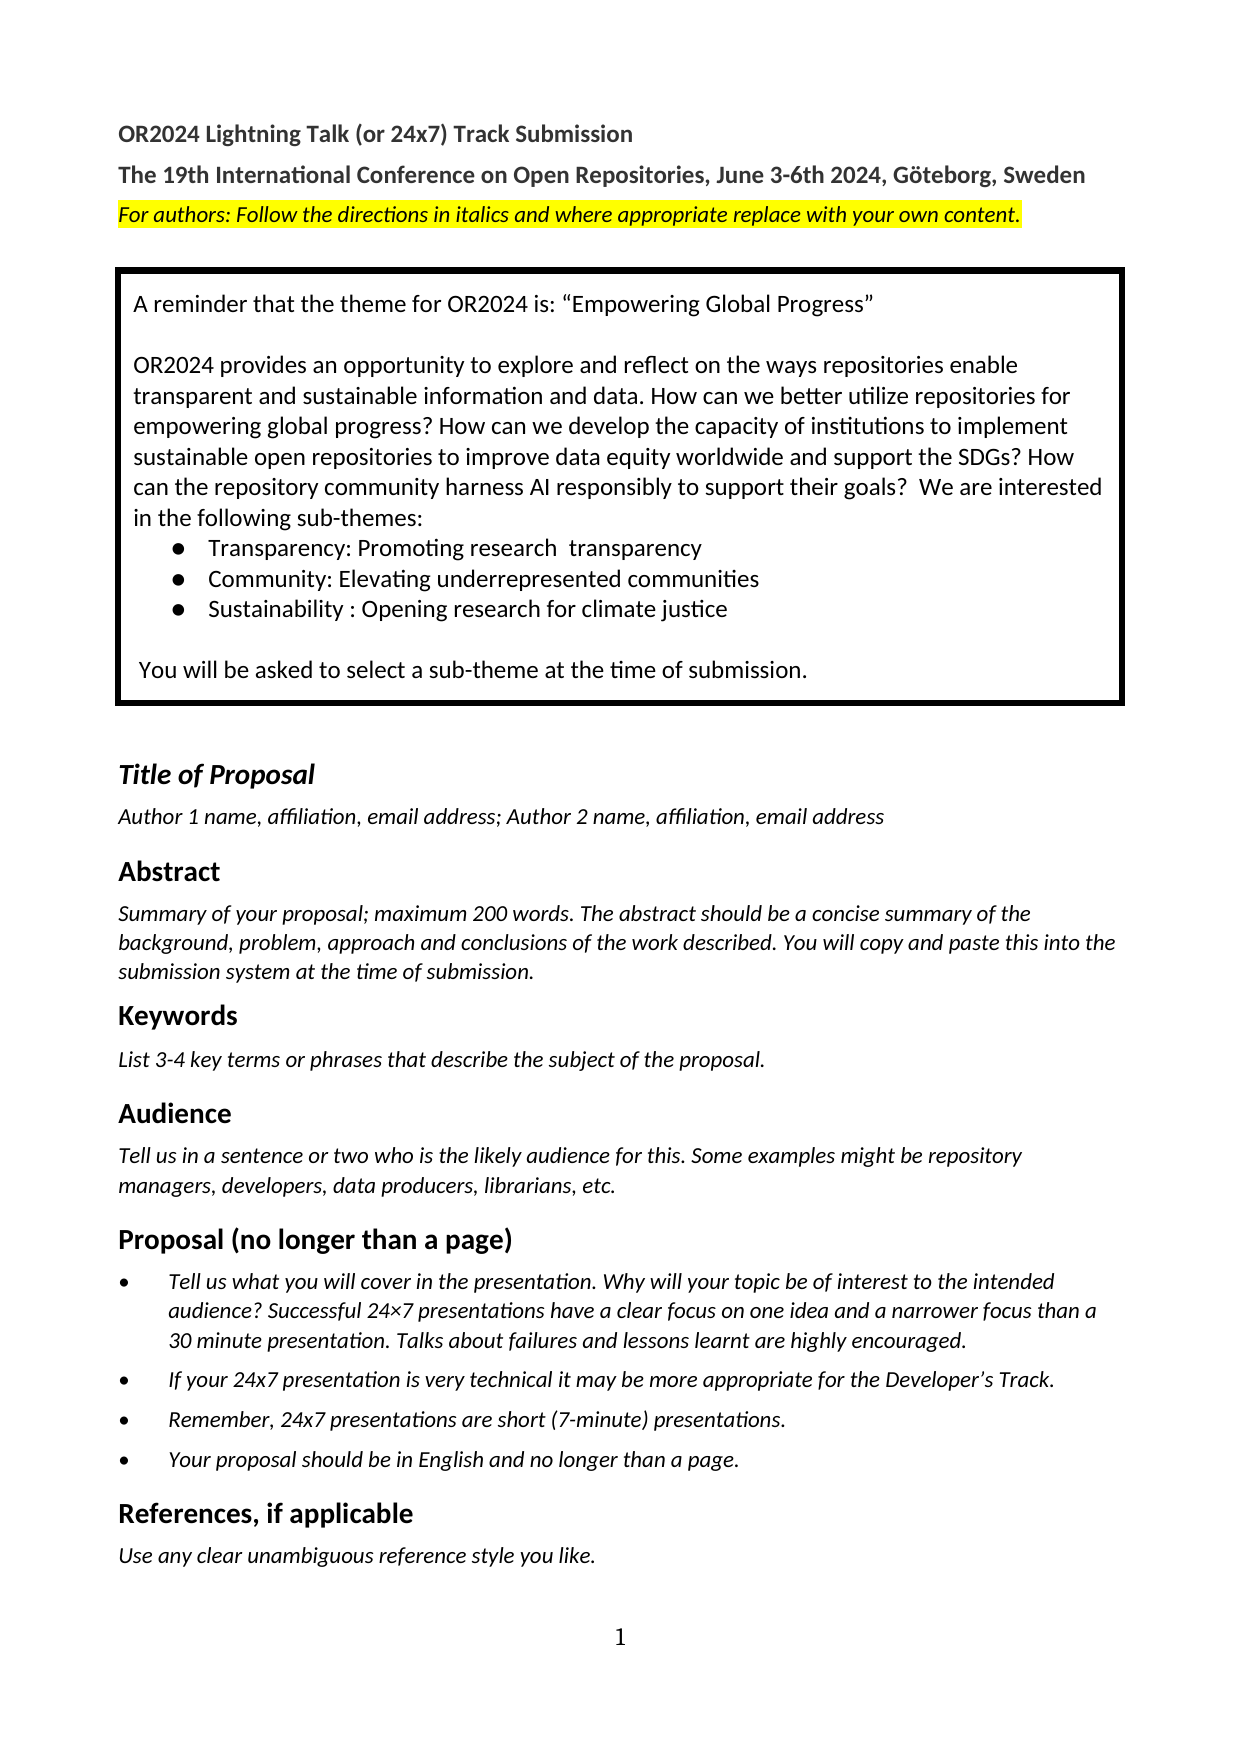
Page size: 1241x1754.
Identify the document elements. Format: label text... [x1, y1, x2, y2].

text The 19th International Conference on Open Repositories, June 3-6th 2024, Göteborg, Sweden [118, 159, 1122, 189]
text Summary of your proposal; maximum 200 words. The abstract should be a concise summary of the background, problem, approach and conclusions of the work described. You will copy and paste this into the submission system at the time of submission. [118, 899, 1122, 986]
list Tell us what you will cover in the presentation. Why will your topic be of interest to the intended audience? Successful 24×7 presentations have a clear focus on one idea and a narrower focus than a 30 minute presentation. Talks about failures and lessons learnt are highly encouraged. [118, 1267, 1122, 1354]
text OR2024 Lightning Talk (or 24x7) Track Submission [118, 118, 1122, 149]
text List 3-4 key terms or phrases that describe the subject of the proposal. [118, 1045, 1122, 1073]
list If your 24x7 presentation is very technical it may be more appropriate for the Developer’s Track. [118, 1366, 1122, 1393]
list Remember, 24x7 presentations are short (7-minute) presentations. [118, 1405, 1122, 1433]
text Use any clear unambiguous reference style you like. [118, 1541, 1122, 1569]
subtitle Title of Proposal [118, 756, 1122, 792]
text Author 1 name, affiliation, email address; Author 2 name, affiliation, email address [118, 802, 1122, 831]
subtitle Proposal (no longer than a page) [118, 1221, 1122, 1257]
text Tell us in a sentence or two who is the likely audience for this. Some examples might be repository managers, developers, data producers, librarians, etc. [118, 1141, 1122, 1199]
list Your proposal should be in English and no longer than a page. [118, 1445, 1122, 1473]
text Keywords [118, 997, 1122, 1033]
table_header A reminder that the theme for OR2024 is: “Empowering Global Progress” OR2024 provides an opportunity to explore and reflect on the ways repositories enable transparent and sustainable information and data. How can we better utilize repositories for empowering global progress? How can we develop the capacity of institutions to implement sustainable open repositories to improve data equity worldwide and support the SDGs? How can the repository community harness AI responsibly to support their goals? We are interested in the following sub-themes: Transparency: Promoting research transparency Community: Elevating underrepresented communities Sustainability : Opening research for climate justice You will be asked to select a sub-theme at the time of submission. [121, 274, 1119, 700]
subtitle References, if applicable [118, 1495, 1122, 1531]
subtitle Audience [118, 1095, 1122, 1131]
subtitle Abstract [118, 853, 1122, 888]
text For authors: Follow the directions in italics and where appropriate replace with your own content. [118, 200, 1122, 257]
